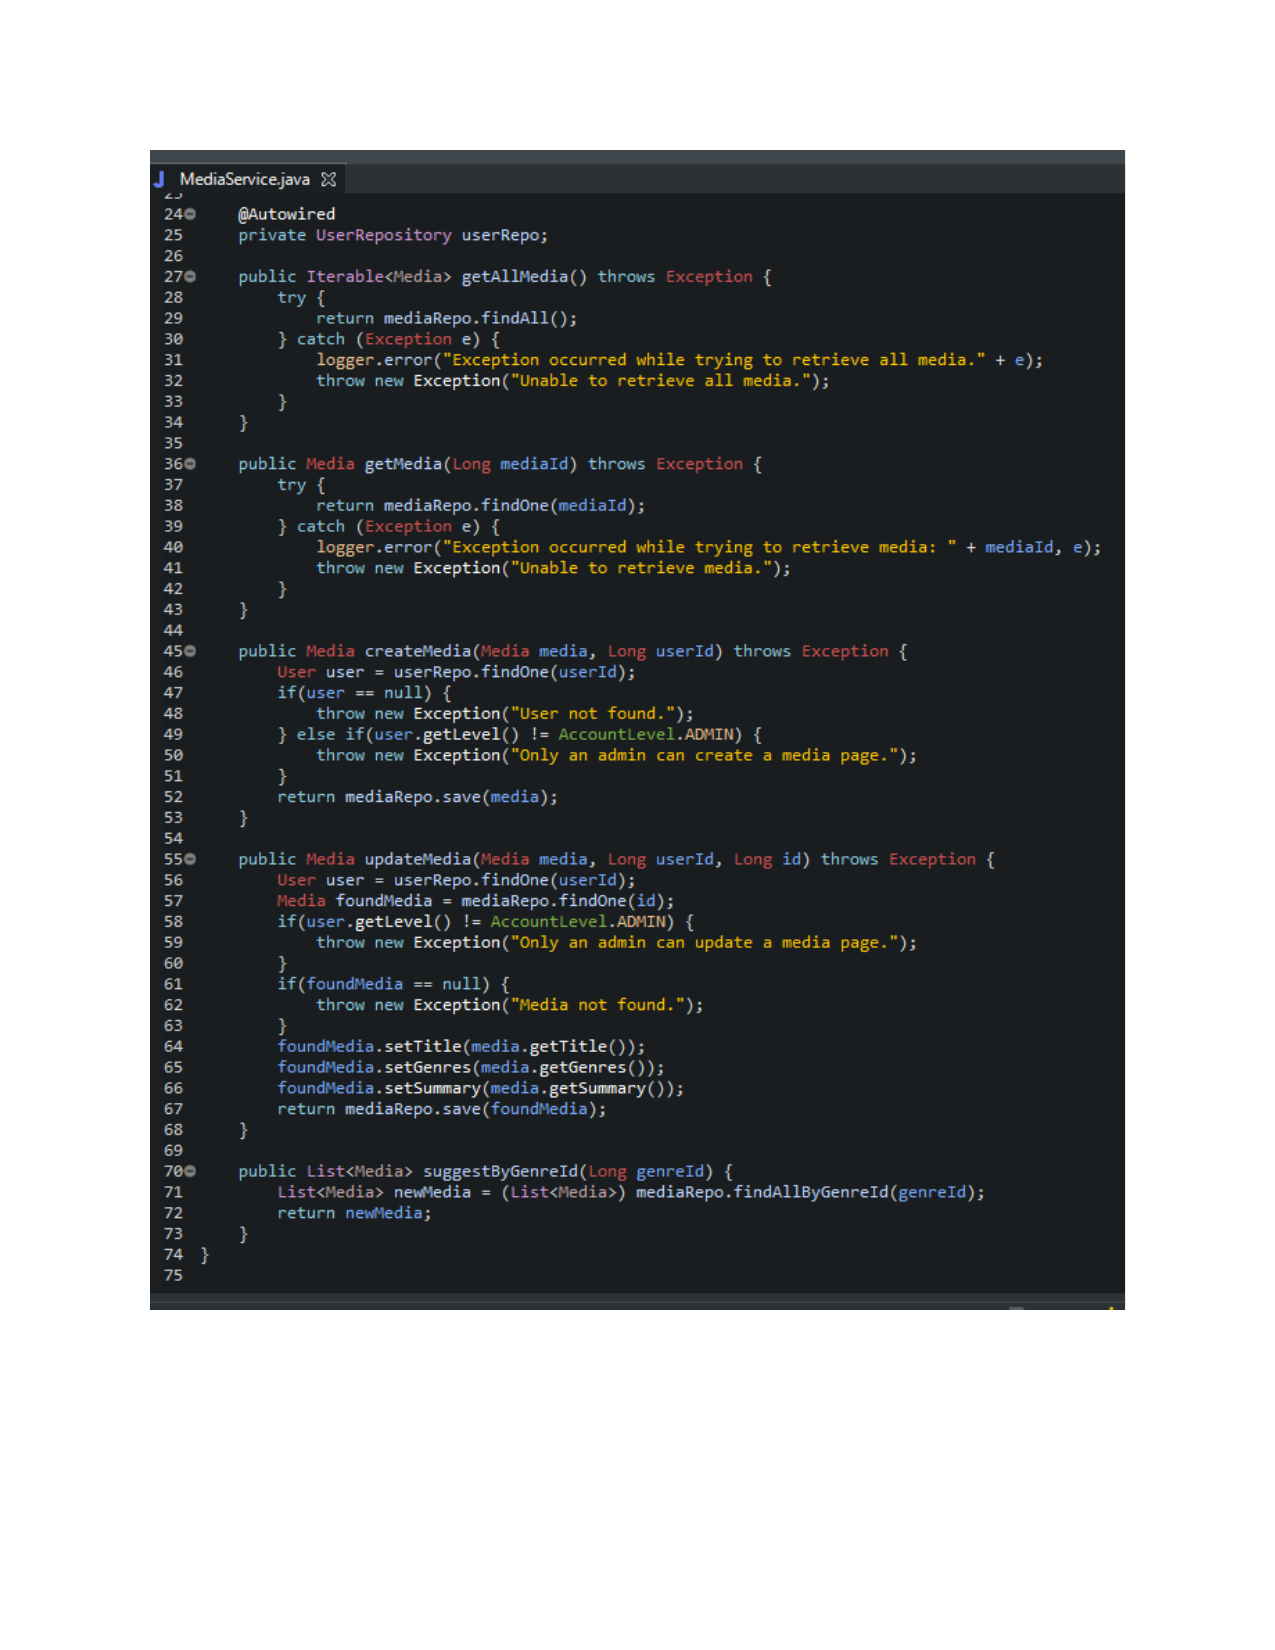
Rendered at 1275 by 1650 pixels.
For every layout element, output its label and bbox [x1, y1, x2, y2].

picture [150, 150, 1125, 1310]
